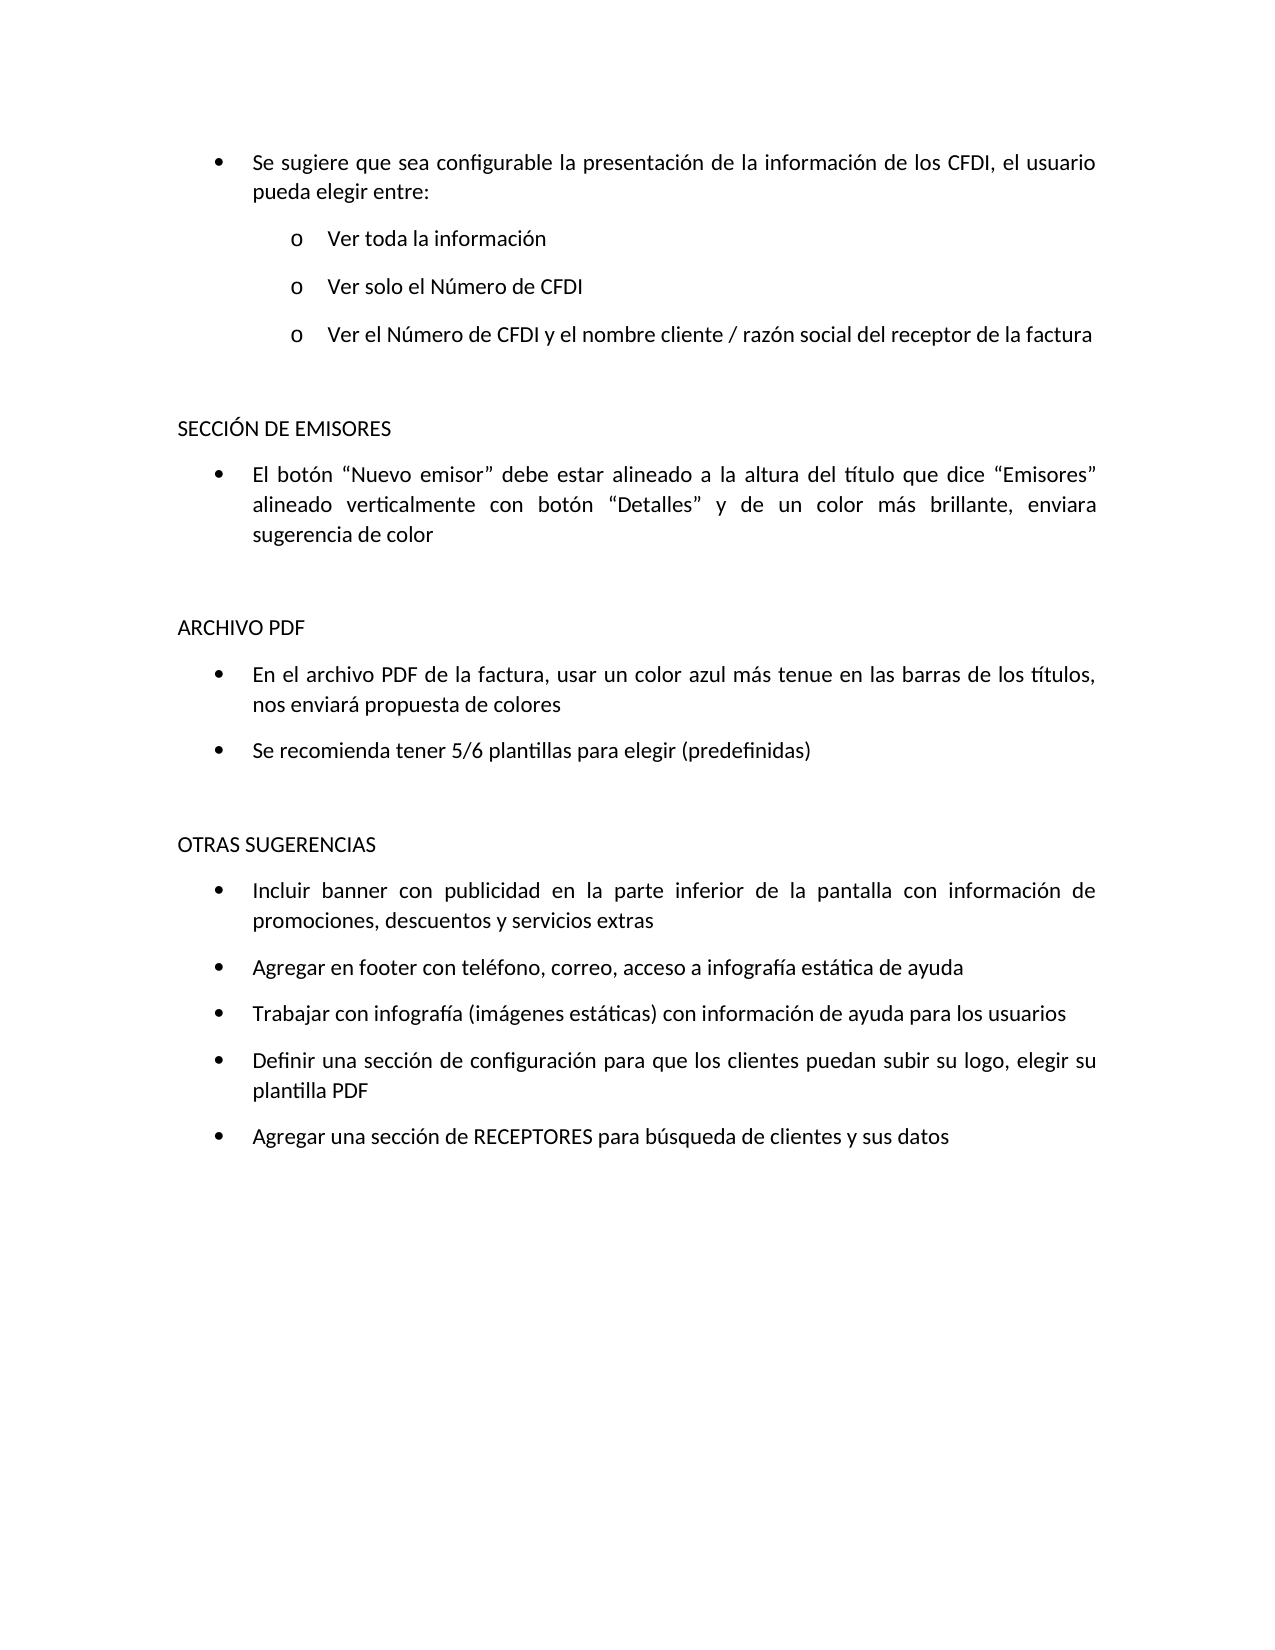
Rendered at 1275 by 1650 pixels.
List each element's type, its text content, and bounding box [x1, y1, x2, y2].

list Se sugiere que sea configurable la presentación de la información de los CFDI, el usuario pueda elegir entre: [215, 148, 1098, 206]
text OTRAS SUGERENCIAS [177, 830, 1098, 858]
text ARCHIVO PDF [177, 613, 1098, 642]
text SECCIÓN DE EMISORES [177, 414, 1098, 442]
list Incluir banner con publicidad en la parte inferior de la pantalla con información de promociones, descuentos y servicios extras [215, 876, 1098, 934]
list En el archivo PDF de la factura, usar un color azul más tenue en las barras de los títulos, nos enviará propuesta de colores [215, 660, 1098, 718]
list Agregar en footer con teléfono, correo, acceso a infografía estática de ayuda [215, 953, 1098, 981]
list Se recomienda tener 5/6 plantillas para elegir (predefinidas) [215, 737, 1098, 764]
list Ver solo el Número de CFDI [290, 272, 1098, 301]
list Definir una sección de configuración para que los clientes puedan subir su logo, elegir su plantilla PDF [215, 1046, 1098, 1104]
list Agregar una sección de RECEPTORES para búsqueda de clientes y sus datos [215, 1122, 1098, 1150]
list Trabajar con infografía (imágenes estáticas) con información de ayuda para los usuarios [215, 999, 1098, 1027]
list El botón “Nuevo emisor” debe estar alineado a la altura del título que dice “Emisores” alineado verticalmente con botón “Detalles” y de un color más brillante, enviara sugerencia de color [215, 461, 1098, 548]
list Ver el Número de CFDI y el nombre cliente / razón social del receptor de la factura [290, 320, 1098, 349]
list Ver toda la información [290, 224, 1098, 253]
